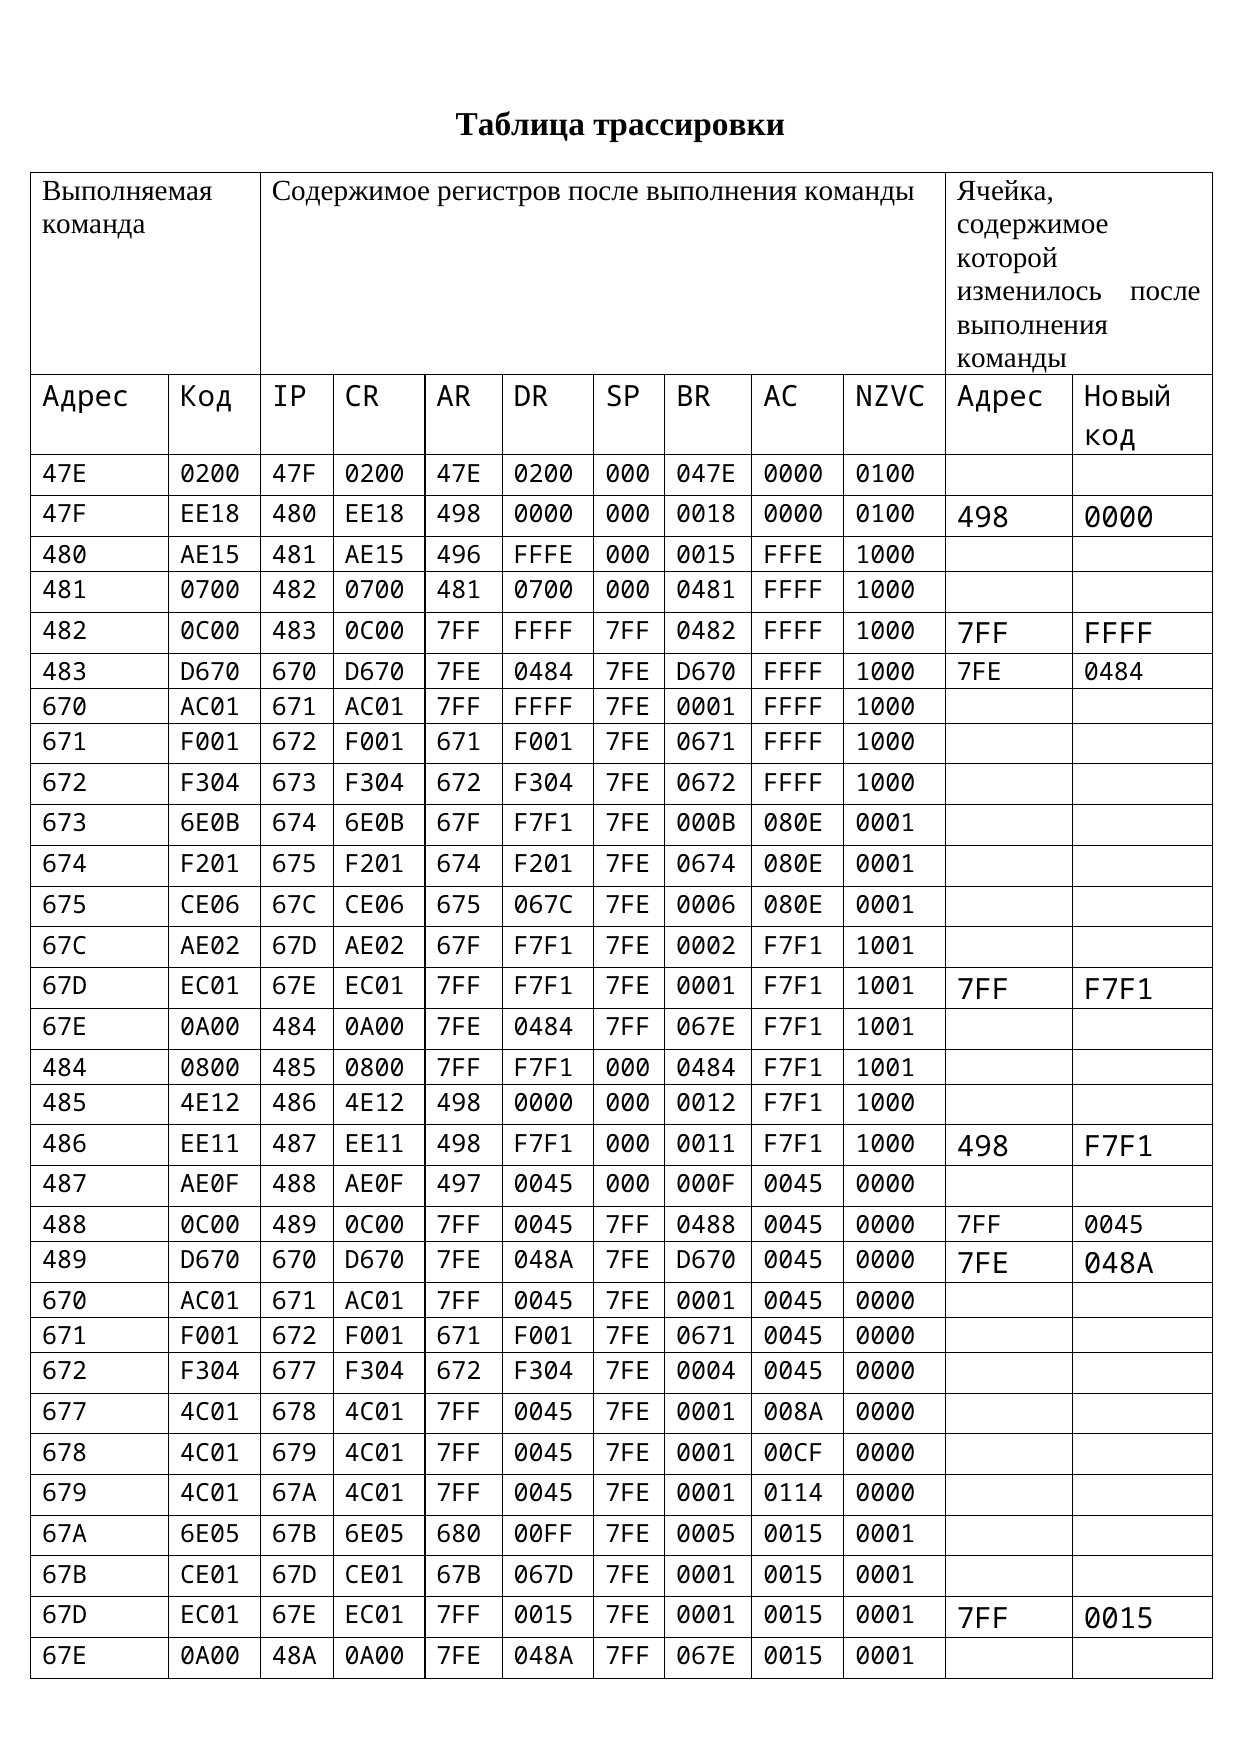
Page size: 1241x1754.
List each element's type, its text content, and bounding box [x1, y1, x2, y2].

table_cell 0000 [844, 1242, 945, 1282]
table_cell 67A [261, 1475, 333, 1515]
table_cell AE02 [334, 927, 424, 967]
table_cell F7F1 [503, 805, 593, 845]
table_cell 672 [31, 764, 168, 804]
table_cell 0484 [503, 654, 593, 687]
table_cell 480 [31, 537, 168, 571]
table_cell [946, 1085, 1072, 1124]
table_cell 048A [503, 1242, 593, 1282]
table_cell 0000 [503, 1085, 593, 1124]
table_cell 67C [31, 927, 168, 967]
table_cell 67D [31, 968, 168, 1008]
table_cell 0001 [665, 1434, 751, 1474]
table_cell AC01 [169, 689, 260, 723]
table_cell 672 [426, 764, 502, 804]
table_cell 7FE [594, 654, 664, 687]
table_cell 000 [594, 496, 664, 536]
table_cell F7F1 [1073, 1125, 1212, 1165]
table_cell 047E [665, 455, 751, 495]
table_cell 674 [261, 805, 333, 845]
table_cell 0C00 [334, 613, 424, 652]
table_cell [946, 927, 1072, 967]
table_cell 7FF [426, 613, 502, 652]
table_cell AC01 [334, 689, 424, 723]
table_cell FFFF [752, 689, 843, 723]
table_cell 497 [426, 1166, 502, 1206]
table_cell [946, 455, 1072, 495]
table_cell 1000 [844, 572, 945, 612]
table_cell 0672 [665, 764, 751, 804]
table_cell 0001 [665, 1283, 751, 1317]
table_cell CE06 [334, 887, 424, 926]
table_cell 675 [261, 846, 333, 886]
table_cell 0015 [503, 1597, 593, 1637]
table_cell 7FE [594, 1283, 664, 1317]
table_cell 498 [946, 1125, 1072, 1165]
table_cell 67D [261, 927, 333, 967]
table_cell F001 [169, 724, 260, 763]
table_cell 1000 [844, 689, 945, 723]
table_cell F304 [503, 1353, 593, 1392]
table_cell 0114 [752, 1475, 843, 1515]
table_cell 7FE [946, 654, 1072, 687]
table_cell 671 [31, 724, 168, 763]
table_cell 67F [426, 805, 502, 845]
table_cell F304 [334, 764, 424, 804]
table_cell 7FF [594, 1009, 664, 1048]
table_cell EC01 [169, 1597, 260, 1637]
table_cell 67E [261, 968, 333, 1008]
table_cell 0002 [665, 927, 751, 967]
table_cell 481 [31, 572, 168, 612]
table_cell CE01 [169, 1556, 260, 1596]
table_cell 1000 [844, 1125, 945, 1165]
table_cell [1073, 724, 1212, 763]
table_cell EC01 [334, 1597, 424, 1637]
table_cell 0A00 [334, 1638, 424, 1678]
table_cell F7F1 [752, 1125, 843, 1165]
table_cell 487 [261, 1125, 333, 1165]
table_cell 7FF [426, 1283, 502, 1317]
table_cell 498 [426, 1125, 502, 1165]
table_cell 7FE [594, 689, 664, 723]
table_cell 677 [261, 1353, 333, 1392]
table_cell 0671 [665, 724, 751, 763]
table_cell 672 [426, 1353, 502, 1392]
table_cell 0045 [1073, 1207, 1212, 1241]
table_cell 4C01 [334, 1434, 424, 1474]
table_cell D670 [334, 654, 424, 687]
table_cell AC01 [169, 1283, 260, 1317]
table_cell [946, 846, 1072, 886]
table_cell Адрес [31, 375, 168, 454]
table_cell F7F1 [752, 1050, 843, 1083]
table_cell FFFF [752, 724, 843, 763]
table_cell 0200 [503, 455, 593, 495]
table_cell 6E05 [334, 1516, 424, 1555]
table_cell [946, 805, 1072, 845]
table_cell [946, 724, 1072, 763]
table_cell 498 [946, 496, 1072, 536]
table_cell 6E05 [169, 1516, 260, 1555]
table_cell [1073, 1085, 1212, 1124]
table_cell 0015 [752, 1556, 843, 1596]
table_cell 7FE [426, 654, 502, 687]
table_cell 0004 [665, 1353, 751, 1392]
table_cell 1000 [844, 724, 945, 763]
table_cell [1073, 1050, 1212, 1083]
table_cell 0045 [503, 1475, 593, 1515]
table_cell 4E12 [334, 1085, 424, 1124]
table_cell [1073, 1638, 1212, 1678]
table_cell [1073, 455, 1212, 495]
table_cell FFFF [752, 654, 843, 687]
table_cell 7FE [594, 805, 664, 845]
table_cell 670 [261, 654, 333, 687]
table_cell [1073, 764, 1212, 804]
table_cell 0C00 [169, 613, 260, 652]
table_cell 7FE [594, 968, 664, 1008]
table_cell 7FE [594, 1394, 664, 1433]
table_cell 671 [261, 689, 333, 723]
table_cell F7F1 [752, 927, 843, 967]
table_cell 7FE [594, 927, 664, 967]
table_cell [1073, 846, 1212, 886]
table_cell 000 [594, 1125, 664, 1165]
table_cell 080E [752, 846, 843, 886]
table_cell 0015 [752, 1597, 843, 1637]
table_cell [1073, 1516, 1212, 1555]
table_cell 0045 [752, 1283, 843, 1317]
table_cell [1073, 1283, 1212, 1317]
table_cell 1001 [844, 1050, 945, 1083]
table_cell 672 [31, 1353, 168, 1392]
table_cell 0C00 [334, 1207, 424, 1241]
table_cell 0001 [844, 1516, 945, 1555]
table_cell FFFF [752, 572, 843, 612]
table_cell [1073, 927, 1212, 967]
table_cell 67B [426, 1556, 502, 1596]
table_cell 7FE [946, 1242, 1072, 1282]
table_cell 7FE [594, 1516, 664, 1555]
table_cell 0001 [665, 689, 751, 723]
table_cell 000 [594, 1050, 664, 1083]
table_cell 0000 [844, 1207, 945, 1241]
table_cell 1000 [844, 764, 945, 804]
table_cell 678 [261, 1394, 333, 1433]
table_cell F7F1 [1073, 968, 1212, 1008]
table_cell 0800 [334, 1050, 424, 1083]
table_cell 1001 [844, 1009, 945, 1048]
table_cell 0045 [752, 1166, 843, 1206]
table_cell AE02 [169, 927, 260, 967]
table_cell 67E [261, 1597, 333, 1637]
table_cell 0481 [665, 572, 751, 612]
table_cell F304 [169, 764, 260, 804]
table_cell 0000 [844, 1353, 945, 1392]
table_cell 67B [261, 1516, 333, 1555]
table_cell Код [169, 375, 260, 454]
table_cell 489 [31, 1242, 168, 1282]
table_cell D670 [665, 654, 751, 687]
table_cell [946, 1475, 1072, 1515]
table_cell Новый код [1073, 375, 1212, 454]
table_cell 67E [31, 1638, 168, 1678]
table_cell 679 [31, 1475, 168, 1515]
table_cell 498 [426, 1085, 502, 1124]
table_cell 0001 [844, 887, 945, 926]
table_cell 678 [31, 1434, 168, 1474]
table_cell 0015 [1073, 1597, 1212, 1637]
table_cell 0000 [844, 1475, 945, 1515]
table_cell F201 [503, 846, 593, 886]
table_cell 670 [31, 689, 168, 723]
table_cell 0200 [334, 455, 424, 495]
table_cell F7F1 [752, 968, 843, 1008]
table_cell 481 [426, 572, 502, 612]
table_cell EC01 [169, 968, 260, 1008]
table_cell 0045 [503, 1207, 593, 1241]
table_cell F001 [169, 1318, 260, 1352]
table_header Ячейка, содержимое которой изменилось после выполнения команды [946, 173, 1212, 374]
table_cell 0800 [169, 1050, 260, 1083]
table_cell FFFF [503, 689, 593, 723]
table_cell 0000 [844, 1166, 945, 1206]
table_cell 080E [752, 805, 843, 845]
table_header Содержимое регистров после выполнения команды [261, 173, 945, 374]
table_cell 673 [261, 764, 333, 804]
table_cell 67F [426, 927, 502, 967]
table_cell CE01 [334, 1556, 424, 1596]
table_cell D670 [169, 654, 260, 687]
table_cell 7FF [946, 613, 1072, 652]
table_cell 7FF [594, 1638, 664, 1678]
table_cell F001 [334, 1318, 424, 1352]
table_cell 0001 [844, 1597, 945, 1637]
table_cell 7FE [594, 1597, 664, 1637]
table_cell 0001 [844, 846, 945, 886]
table_cell 0001 [844, 805, 945, 845]
table_cell 0A00 [334, 1009, 424, 1048]
table_cell 487 [31, 1166, 168, 1206]
table_cell 7FF [426, 1394, 502, 1433]
table_cell 47E [426, 455, 502, 495]
table_cell 0700 [503, 572, 593, 612]
table_cell 7FE [594, 1318, 664, 1352]
table_cell 0200 [169, 455, 260, 495]
table_cell 67C [261, 887, 333, 926]
table_cell 671 [426, 1318, 502, 1352]
table_cell 7FF [594, 1207, 664, 1241]
table_cell 67B [31, 1556, 168, 1596]
table_cell [1073, 805, 1212, 845]
table_cell 7FE [426, 1242, 502, 1282]
table_cell 0A00 [169, 1009, 260, 1048]
table_cell 1000 [844, 613, 945, 652]
table_cell 0000 [1073, 496, 1212, 536]
table_cell 67A [31, 1516, 168, 1555]
table_cell 0671 [665, 1318, 751, 1352]
table_cell 0C00 [169, 1207, 260, 1241]
table_cell EE18 [334, 496, 424, 536]
table_cell 481 [261, 537, 333, 571]
table_cell 47F [261, 455, 333, 495]
table_cell 0045 [752, 1353, 843, 1392]
table_cell 0045 [752, 1242, 843, 1282]
table_cell 0001 [665, 1556, 751, 1596]
table_cell 484 [31, 1050, 168, 1083]
table_cell 000 [594, 455, 664, 495]
table_cell [946, 1434, 1072, 1474]
table_cell [946, 764, 1072, 804]
table_cell EE11 [169, 1125, 260, 1165]
table_cell 47F [31, 496, 168, 536]
table_cell 0A00 [169, 1638, 260, 1678]
table_cell 0484 [665, 1050, 751, 1083]
table_cell CE06 [169, 887, 260, 926]
table_cell [946, 1353, 1072, 1392]
table_cell 008A [752, 1394, 843, 1433]
table_cell 47E [31, 455, 168, 495]
table_cell 0045 [503, 1283, 593, 1317]
table_cell 7FF [946, 1597, 1072, 1637]
table_cell 00FF [503, 1516, 593, 1555]
table_cell 671 [31, 1318, 168, 1352]
table_cell 488 [261, 1166, 333, 1206]
table_cell 671 [426, 724, 502, 763]
table_cell F001 [503, 1318, 593, 1352]
table_cell BR [665, 375, 751, 454]
table_cell 0005 [665, 1516, 751, 1555]
table_cell 0100 [844, 496, 945, 536]
table_cell [946, 572, 1072, 612]
table_cell F7F1 [503, 968, 593, 1008]
table_cell 489 [261, 1207, 333, 1241]
table_cell D670 [334, 1242, 424, 1282]
table_cell F7F1 [752, 1009, 843, 1048]
table_cell 1000 [844, 1085, 945, 1124]
table_cell [1073, 1475, 1212, 1515]
table_cell EE11 [334, 1125, 424, 1165]
table_cell 1000 [844, 537, 945, 571]
table_cell [946, 1283, 1072, 1317]
table_cell 7FE [594, 887, 664, 926]
table_cell 0000 [503, 496, 593, 536]
table_cell 0015 [665, 537, 751, 571]
table_cell 000F [665, 1166, 751, 1206]
table_cell F7F1 [503, 927, 593, 967]
table_cell 0018 [665, 496, 751, 536]
table_cell 0000 [844, 1318, 945, 1352]
table_cell 67D [31, 1597, 168, 1637]
table_cell 0484 [503, 1009, 593, 1048]
table_cell 482 [261, 572, 333, 612]
table_cell 673 [31, 805, 168, 845]
table_cell 0000 [752, 455, 843, 495]
table_cell 677 [31, 1394, 168, 1433]
table_cell 7FF [426, 968, 502, 1008]
table_cell 7FF [426, 1475, 502, 1515]
table_cell 7FE [594, 1475, 664, 1515]
table_cell 000 [594, 537, 664, 571]
table_cell AE15 [169, 537, 260, 571]
table_cell 0015 [752, 1516, 843, 1555]
table_cell 0006 [665, 887, 751, 926]
table_cell 0488 [665, 1207, 751, 1241]
table_cell 0700 [334, 572, 424, 612]
table_cell 670 [261, 1242, 333, 1282]
table_cell 7FF [594, 613, 664, 652]
table_cell FFFF [752, 613, 843, 652]
table_cell [1073, 1166, 1212, 1206]
table_cell FFFF [752, 764, 843, 804]
table_cell 675 [426, 887, 502, 926]
table_cell 4C01 [169, 1394, 260, 1433]
table_cell FFFF [503, 613, 593, 652]
table_cell 4E12 [169, 1085, 260, 1124]
table_cell 0045 [752, 1318, 843, 1352]
table_cell FFFE [503, 537, 593, 571]
table_cell 0001 [844, 1556, 945, 1596]
table_cell 483 [31, 654, 168, 687]
table_cell 485 [261, 1050, 333, 1083]
table_cell 6E0B [334, 805, 424, 845]
table_cell [946, 1166, 1072, 1206]
table_cell EC01 [334, 968, 424, 1008]
table_cell 7FF [946, 968, 1072, 1008]
table_cell 0045 [503, 1434, 593, 1474]
table_cell F7F1 [752, 1085, 843, 1124]
table_cell F7F1 [503, 1125, 593, 1165]
table_cell 67D [261, 1556, 333, 1596]
table_cell 674 [426, 846, 502, 886]
table_cell [946, 1009, 1072, 1048]
table_cell F7F1 [503, 1050, 593, 1083]
table_cell 67E [31, 1009, 168, 1048]
table_cell F304 [169, 1353, 260, 1392]
table_cell [1073, 1434, 1212, 1474]
table_cell 4C01 [169, 1434, 260, 1474]
table_cell 0001 [665, 1597, 751, 1637]
table_cell 0000 [844, 1283, 945, 1317]
table_cell Адрес [946, 375, 1072, 454]
table_cell 0001 [665, 1394, 751, 1433]
table_cell [1073, 1556, 1212, 1596]
table_cell AC01 [334, 1283, 424, 1317]
table_cell 7FF [426, 1434, 502, 1474]
table_cell 000 [594, 1085, 664, 1124]
table_cell AE15 [334, 537, 424, 571]
table_cell 0011 [665, 1125, 751, 1165]
table_cell 498 [426, 496, 502, 536]
table_cell [946, 689, 1072, 723]
table_cell 7FE [594, 724, 664, 763]
table_cell EE18 [169, 496, 260, 536]
table_cell 7FF [946, 1207, 1072, 1241]
table_cell [1073, 572, 1212, 612]
table_cell 1001 [844, 927, 945, 967]
table_cell 7FE [594, 846, 664, 886]
table_cell 0000 [752, 496, 843, 536]
table_cell 488 [31, 1207, 168, 1241]
table_cell 7FE [594, 1242, 664, 1282]
table_cell 496 [426, 537, 502, 571]
table_cell 7FE [426, 1638, 502, 1678]
table_cell 1001 [844, 968, 945, 1008]
table_cell 675 [31, 887, 168, 926]
table_cell 0000 [844, 1434, 945, 1474]
table_cell 7FE [594, 1434, 664, 1474]
table_cell FFFE [752, 537, 843, 571]
table_cell F201 [169, 846, 260, 886]
table_cell 484 [261, 1009, 333, 1048]
table_cell F001 [334, 724, 424, 763]
table_cell 0001 [844, 1638, 945, 1678]
table_cell [1073, 689, 1212, 723]
table_cell DR [503, 375, 593, 454]
table_cell D670 [169, 1242, 260, 1282]
table_cell 0045 [752, 1207, 843, 1241]
table_cell 671 [261, 1283, 333, 1317]
table_cell 0000 [844, 1394, 945, 1433]
table_cell [1073, 887, 1212, 926]
table_cell 0482 [665, 613, 751, 652]
table_cell 048A [503, 1638, 593, 1678]
table_cell 000B [665, 805, 751, 845]
table_cell [946, 537, 1072, 571]
table_cell 0700 [169, 572, 260, 612]
table_cell 7FF [426, 1050, 502, 1083]
table_cell F201 [334, 846, 424, 886]
table_cell [1073, 1318, 1212, 1352]
table_cell 1000 [844, 654, 945, 687]
table_cell 048A [1073, 1242, 1212, 1282]
table_cell 7FF [426, 1207, 502, 1241]
table_cell [1073, 537, 1212, 571]
table_cell D670 [665, 1242, 751, 1282]
subtitle Таблица трассировки [75, 104, 1165, 142]
table_cell 0012 [665, 1085, 751, 1124]
table_cell 000 [594, 572, 664, 612]
table_cell 482 [31, 613, 168, 652]
table_cell 672 [261, 724, 333, 763]
table_cell 7FF [426, 689, 502, 723]
table_cell 7FE [594, 1353, 664, 1392]
table_header Выполняемая команда [31, 173, 260, 374]
table_cell 0045 [503, 1394, 593, 1433]
table_cell 7FE [594, 764, 664, 804]
table_cell 483 [261, 613, 333, 652]
table_cell 7FE [594, 1556, 664, 1596]
table_cell [946, 1050, 1072, 1083]
table_cell F304 [334, 1353, 424, 1392]
table_cell 672 [261, 1318, 333, 1352]
table_cell 7FF [426, 1597, 502, 1637]
table_cell AC [752, 375, 843, 454]
table_cell [1073, 1009, 1212, 1048]
table_cell 067C [503, 887, 593, 926]
table_cell [946, 1318, 1072, 1352]
table_cell CR [334, 375, 424, 454]
table_cell [1073, 1353, 1212, 1392]
table_cell [1073, 1394, 1212, 1433]
table_cell AE0F [169, 1166, 260, 1206]
table_cell 0045 [503, 1166, 593, 1206]
table_cell 485 [31, 1085, 168, 1124]
table_cell 067E [665, 1638, 751, 1678]
table_cell AE0F [334, 1166, 424, 1206]
table_cell 4C01 [334, 1394, 424, 1433]
table_cell 080E [752, 887, 843, 926]
table_cell 0484 [1073, 654, 1212, 687]
table_cell AR [426, 375, 502, 454]
table_cell 00CF [752, 1434, 843, 1474]
table_cell [946, 1394, 1072, 1433]
table_cell SP [594, 375, 664, 454]
table_cell [946, 1516, 1072, 1555]
table_cell 670 [31, 1283, 168, 1317]
table_cell 6E0B [169, 805, 260, 845]
table_cell 48A [261, 1638, 333, 1678]
table_cell 067E [665, 1009, 751, 1048]
table_cell 0100 [844, 455, 945, 495]
table_cell 0001 [665, 968, 751, 1008]
table_cell [946, 887, 1072, 926]
table_cell IP [261, 375, 333, 454]
table_cell 680 [426, 1516, 502, 1555]
table_cell F304 [503, 764, 593, 804]
table_cell 674 [31, 846, 168, 886]
table_cell 486 [31, 1125, 168, 1165]
table_cell 0001 [665, 1475, 751, 1515]
table_cell 7FE [426, 1009, 502, 1048]
table_cell 067D [503, 1556, 593, 1596]
table_cell 4C01 [334, 1475, 424, 1515]
table_cell 4C01 [169, 1475, 260, 1515]
table_cell 0674 [665, 846, 751, 886]
table_cell NZVC [844, 375, 945, 454]
table_cell [946, 1638, 1072, 1678]
table_cell 679 [261, 1434, 333, 1474]
table_cell 486 [261, 1085, 333, 1124]
table_cell [946, 1556, 1072, 1596]
table_cell F001 [503, 724, 593, 763]
table_cell 0015 [752, 1638, 843, 1678]
table_cell FFFF [1073, 613, 1212, 652]
table_cell 480 [261, 496, 333, 536]
table_cell 000 [594, 1166, 664, 1206]
